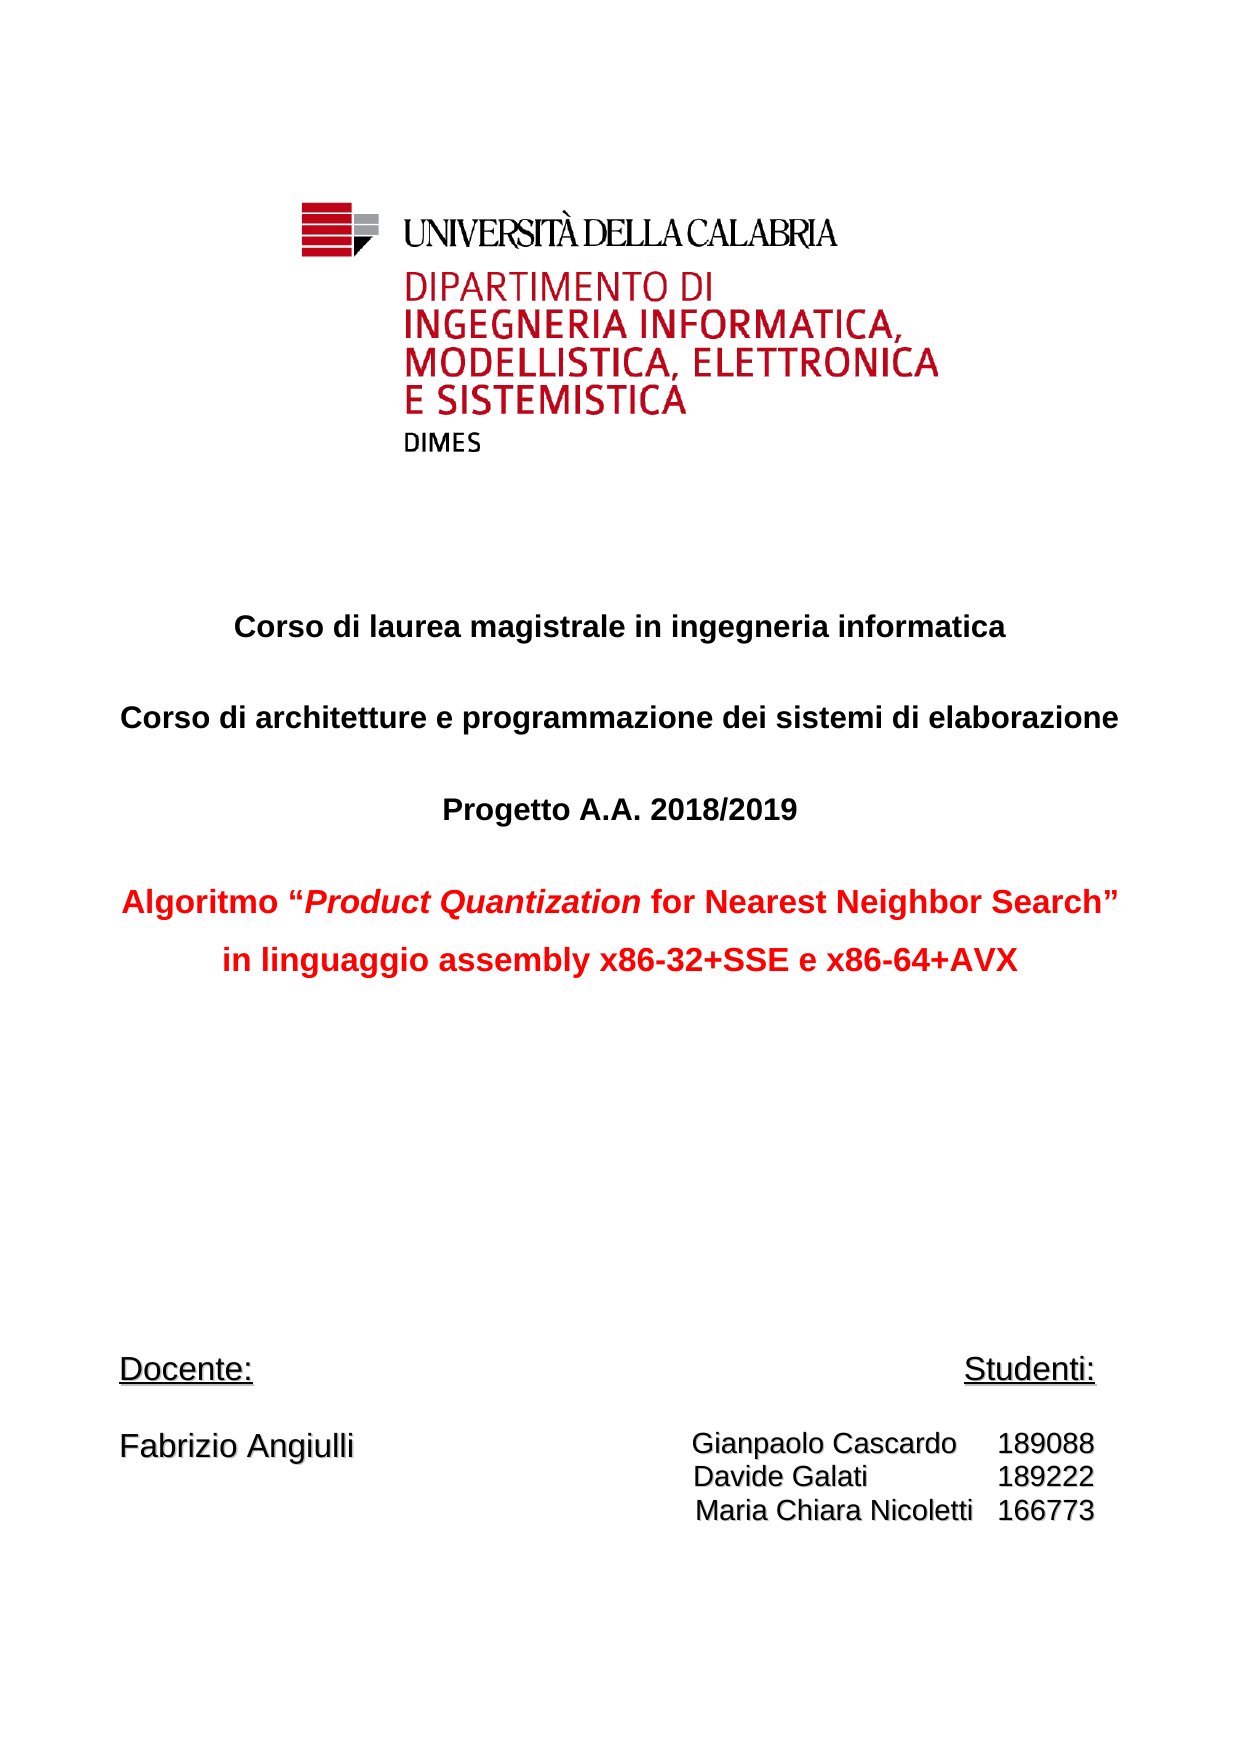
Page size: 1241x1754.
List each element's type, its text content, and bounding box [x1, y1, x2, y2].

title Progetto A.A. 2018/2019 [118, 791, 1122, 827]
picture [301, 177, 939, 477]
title Corso di architetture e programmazione dei sistemi di elaborazione [118, 699, 1122, 736]
title Corso di laurea magistrale in ingegneria informatica [118, 608, 1122, 644]
title Algoritmo “Product Quantization for Nearest Neighbor Search” in linguaggio assembly x86-32+SSE e x86-64+AVX [118, 882, 1122, 978]
